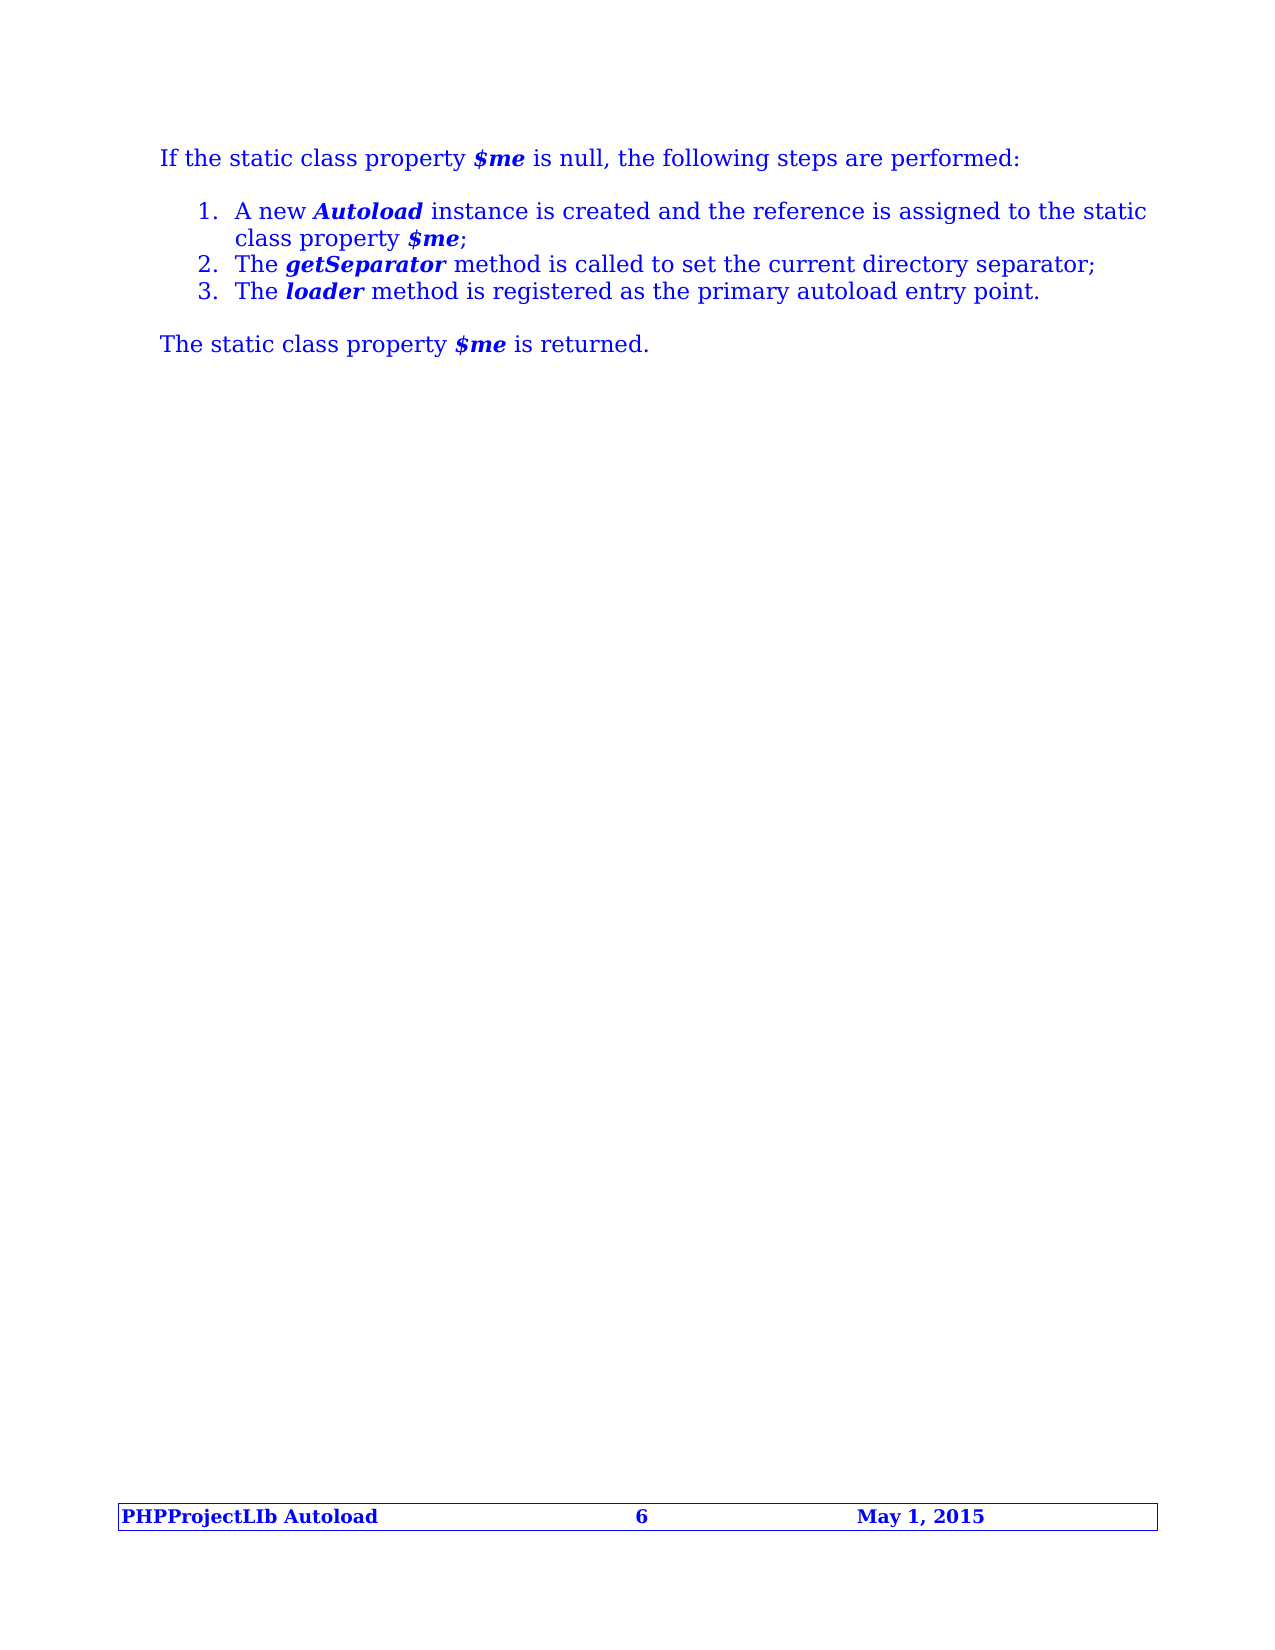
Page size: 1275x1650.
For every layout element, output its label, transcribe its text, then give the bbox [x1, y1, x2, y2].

list A new Autoload instance is created and the reference is assigned to the static class property $me; [197, 198, 1157, 251]
text If the static class property $me is null, the following steps are performed: [159, 145, 1157, 171]
list The loader method is registered as the primary autoload entry point. [197, 278, 1157, 305]
list The getSeparator method is called to set the current directory separator; [197, 251, 1157, 278]
text The static class property $me is returned. [159, 331, 1157, 358]
